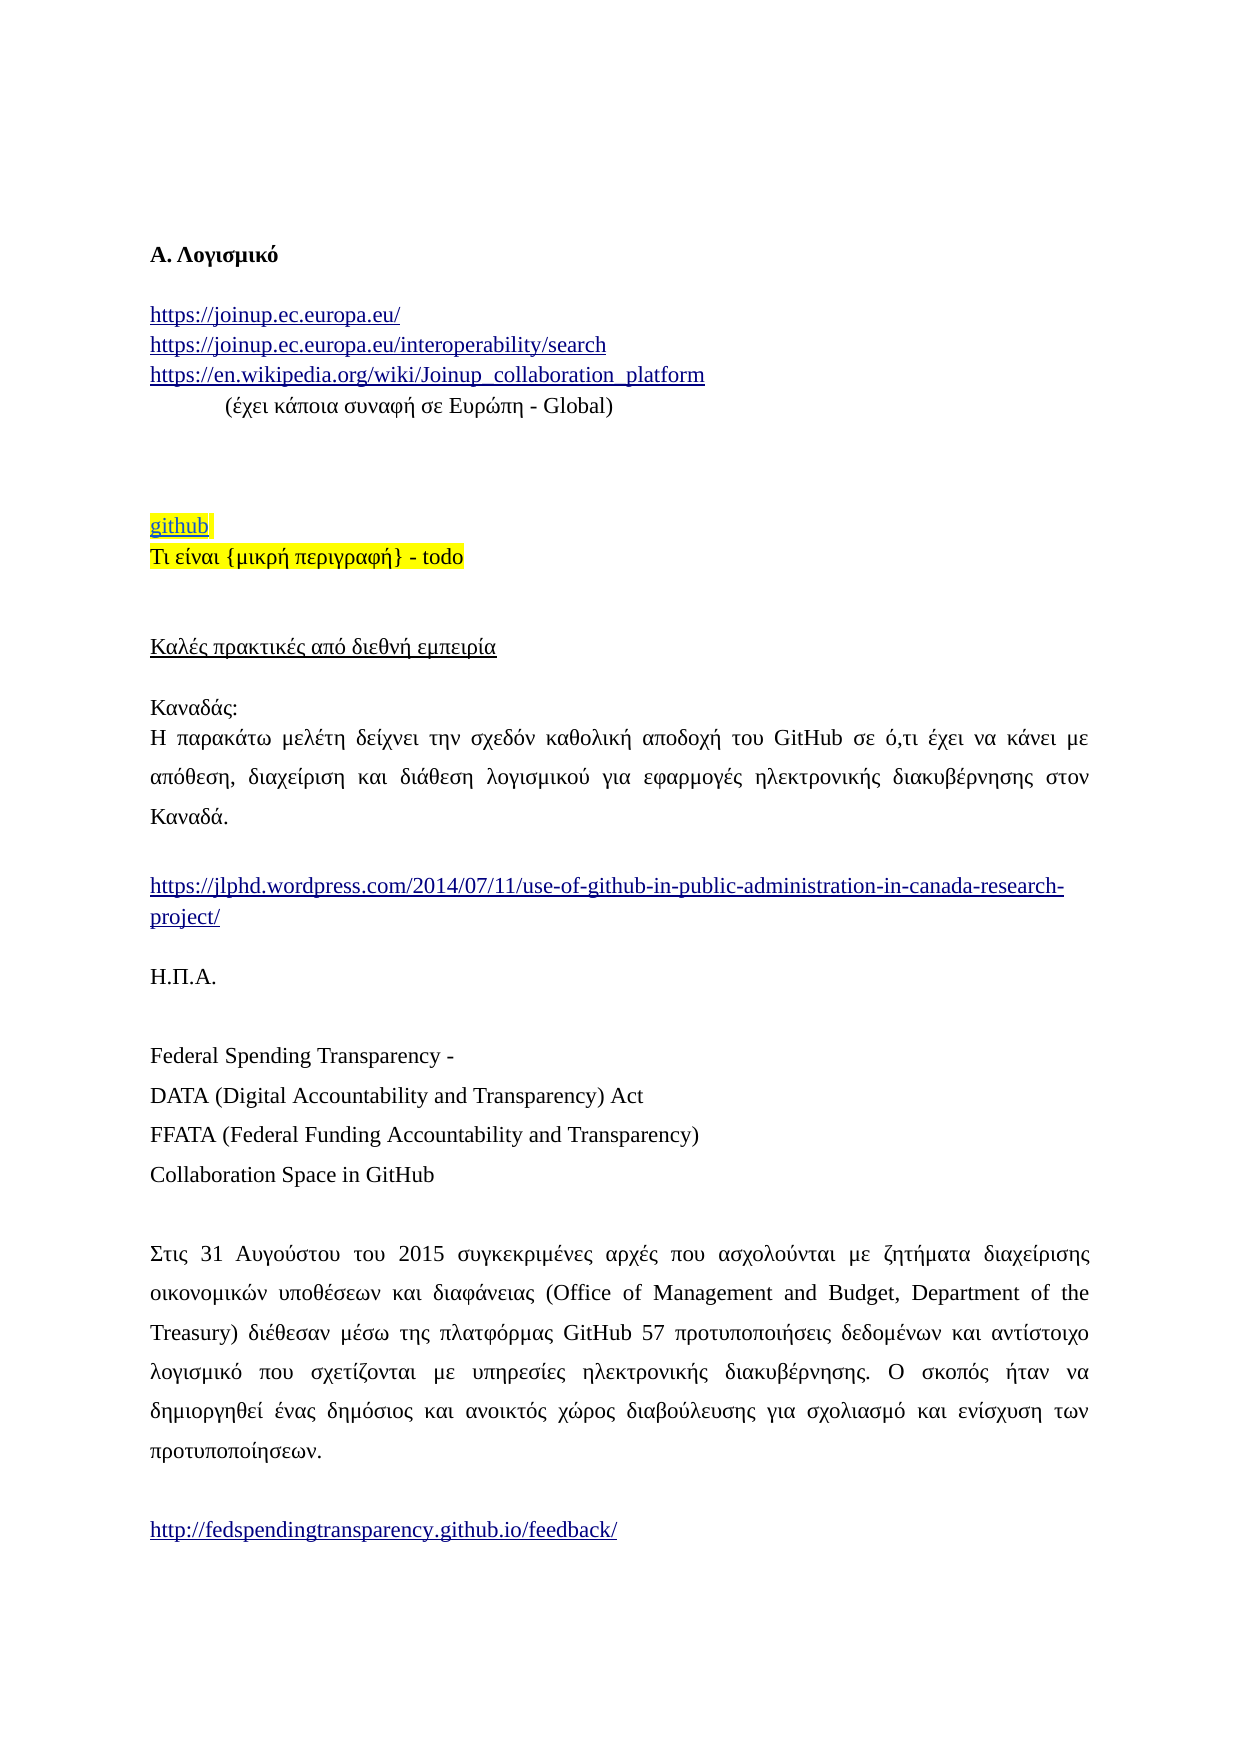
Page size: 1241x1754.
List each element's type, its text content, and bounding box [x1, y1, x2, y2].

text Καναδάς: [150, 694, 1091, 720]
text https://jlphd.wordpress.com/2014/07/11/use-of-github-in-public-administration-in-canada-research-project/ [150, 873, 1091, 929]
text Στις 31 Αυγούστου του 2015 συγκεκριμένες αρχές που ασχολούνται με ζητήματα διαχείρισης οικονομικών υποθέσεων και διαφάνειας (Office of Management and Budget, Department of the Treasury) διέθεσαν μέσω της πλατφόρμας GitHub 57 προτυποποιήσεις δεδομένων και αντίστοιχο λογισμικό που σχετίζονται με υπηρεσίες ηλεκτρονικής διακυβέρνησης. Ο σκοπός ήταν να δημιοργηθεί ένας δημόσιος και ανοικτός χώρος διαβούλευσης για σχολιασμό και ενίσχυση των προτυποποίησεων. [150, 1239, 1091, 1463]
text https://joinup.ec.europa.eu/interoperability/search [150, 331, 1091, 358]
text Καλές πρακτικές από διεθνή εμπειρία [150, 633, 1091, 660]
text http://fedspendingtransparency.github.io/feedback/ [150, 1516, 1091, 1542]
text github [150, 512, 1091, 539]
text Federal Spending Transparency - [150, 1042, 1091, 1068]
text Η παρακάτω μελέτη δείχνει την σχεδόν καθολική αποδοχή του GitHub σε ό,τι έχει να κάνει με απόθεση, διαχείριση και διάθεση λογισμικού για εφαρμογές ηλεκτρονικής διακυβέρνησης στον Καναδά. [150, 724, 1091, 829]
text Τι είναι {μικρή περιγραφή} - todo [150, 543, 1091, 569]
text Η.Π.Α. [150, 963, 1091, 989]
text (έχει κάποια συναφή σε Ευρώπη - Global) [150, 392, 1091, 418]
text Α. Λογισμικό [150, 241, 1091, 267]
text Collaboration Space in GitHub [150, 1161, 1091, 1187]
text https://joinup.ec.europa.eu/ [150, 301, 1091, 327]
text https://en.wikipedia.org/wiki/Joinup_collaboration_platform [150, 361, 1091, 388]
text FFATA (Federal Funding Accountability and Transparency) [150, 1121, 1091, 1147]
text DATA (Digital Accountability and Transparency) Act [150, 1082, 1091, 1108]
